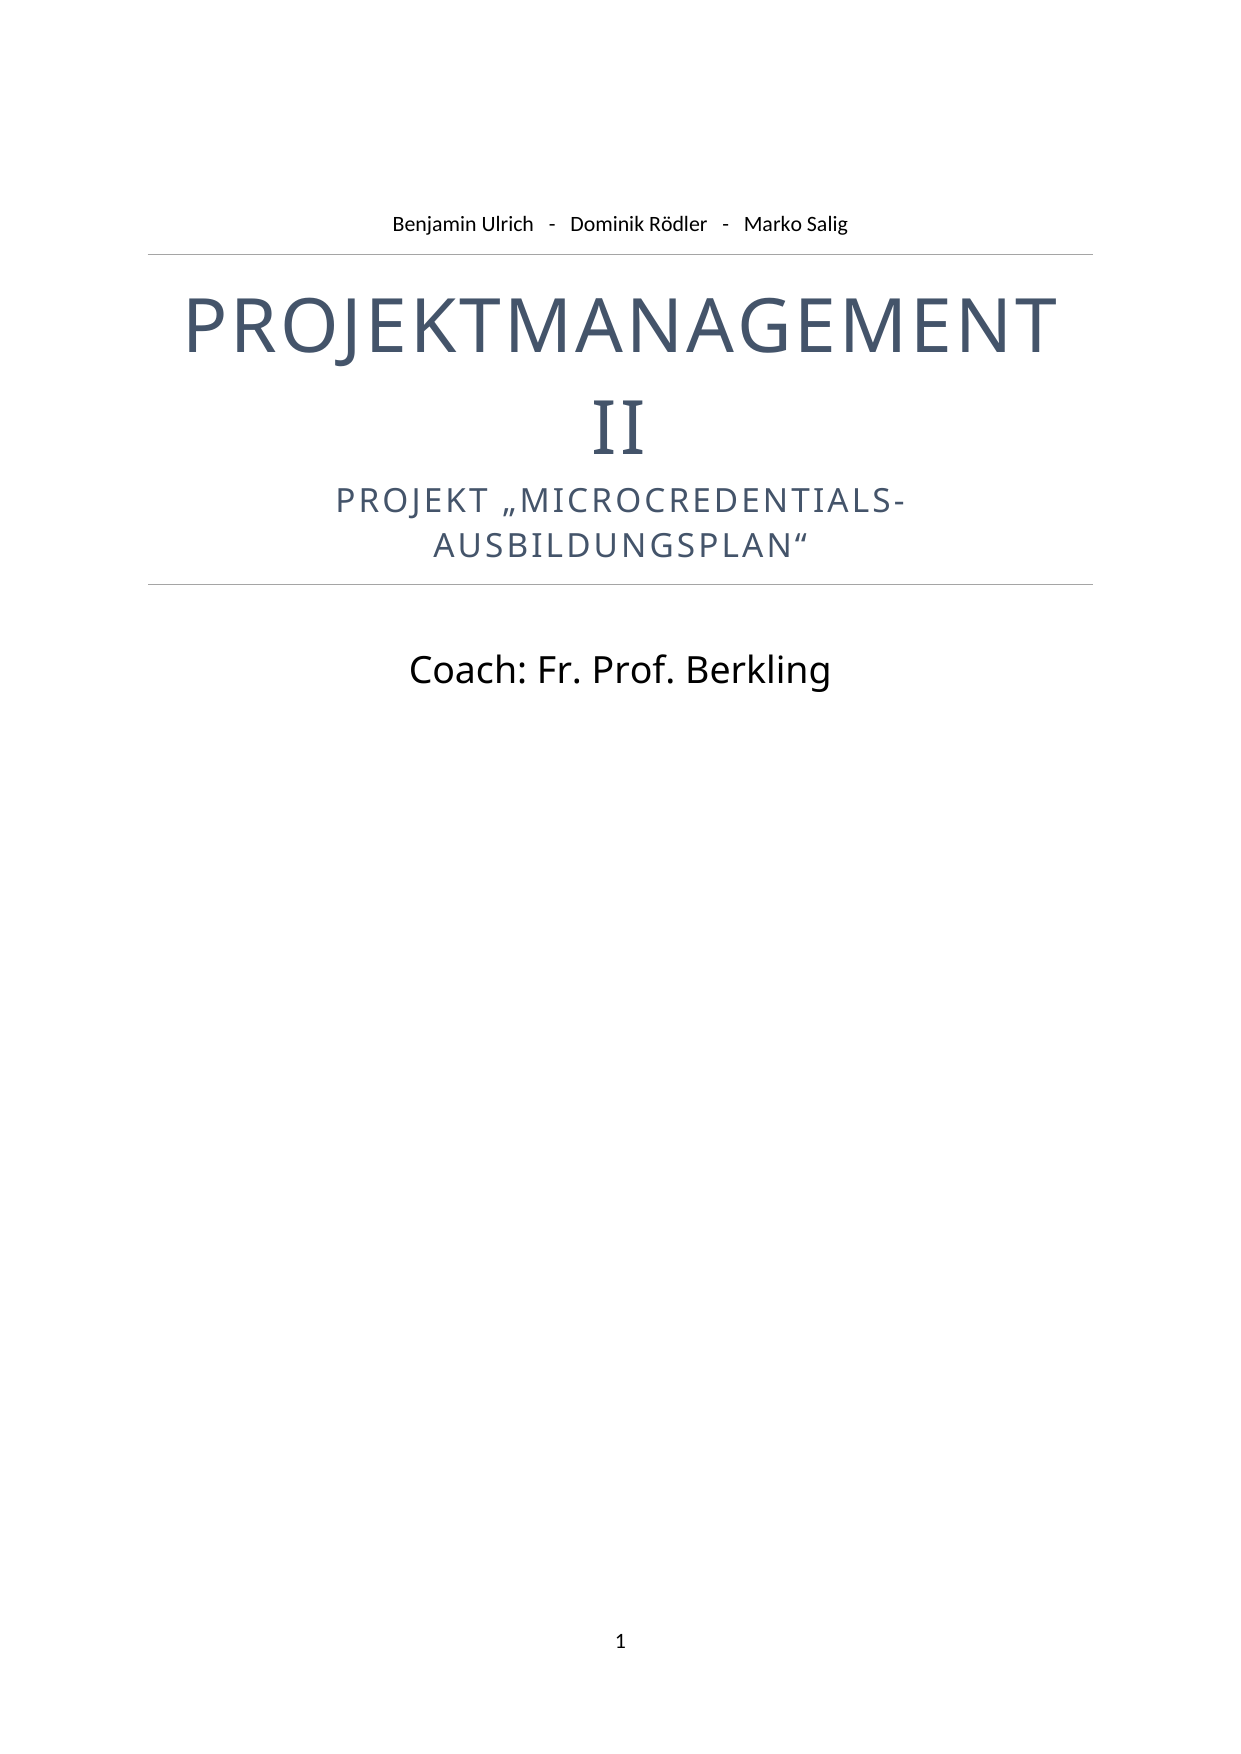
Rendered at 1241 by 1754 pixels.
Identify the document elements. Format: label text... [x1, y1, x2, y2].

text Projektmanagement II Projekt „Microcredentials-Ausbildungsplan“ [148, 255, 1093, 584]
subtitle Coach: Fr. Prof. Berkling [148, 644, 1093, 695]
text Benjamin Ulrich - Dominik Rödler - Marko Salig [148, 210, 1093, 237]
